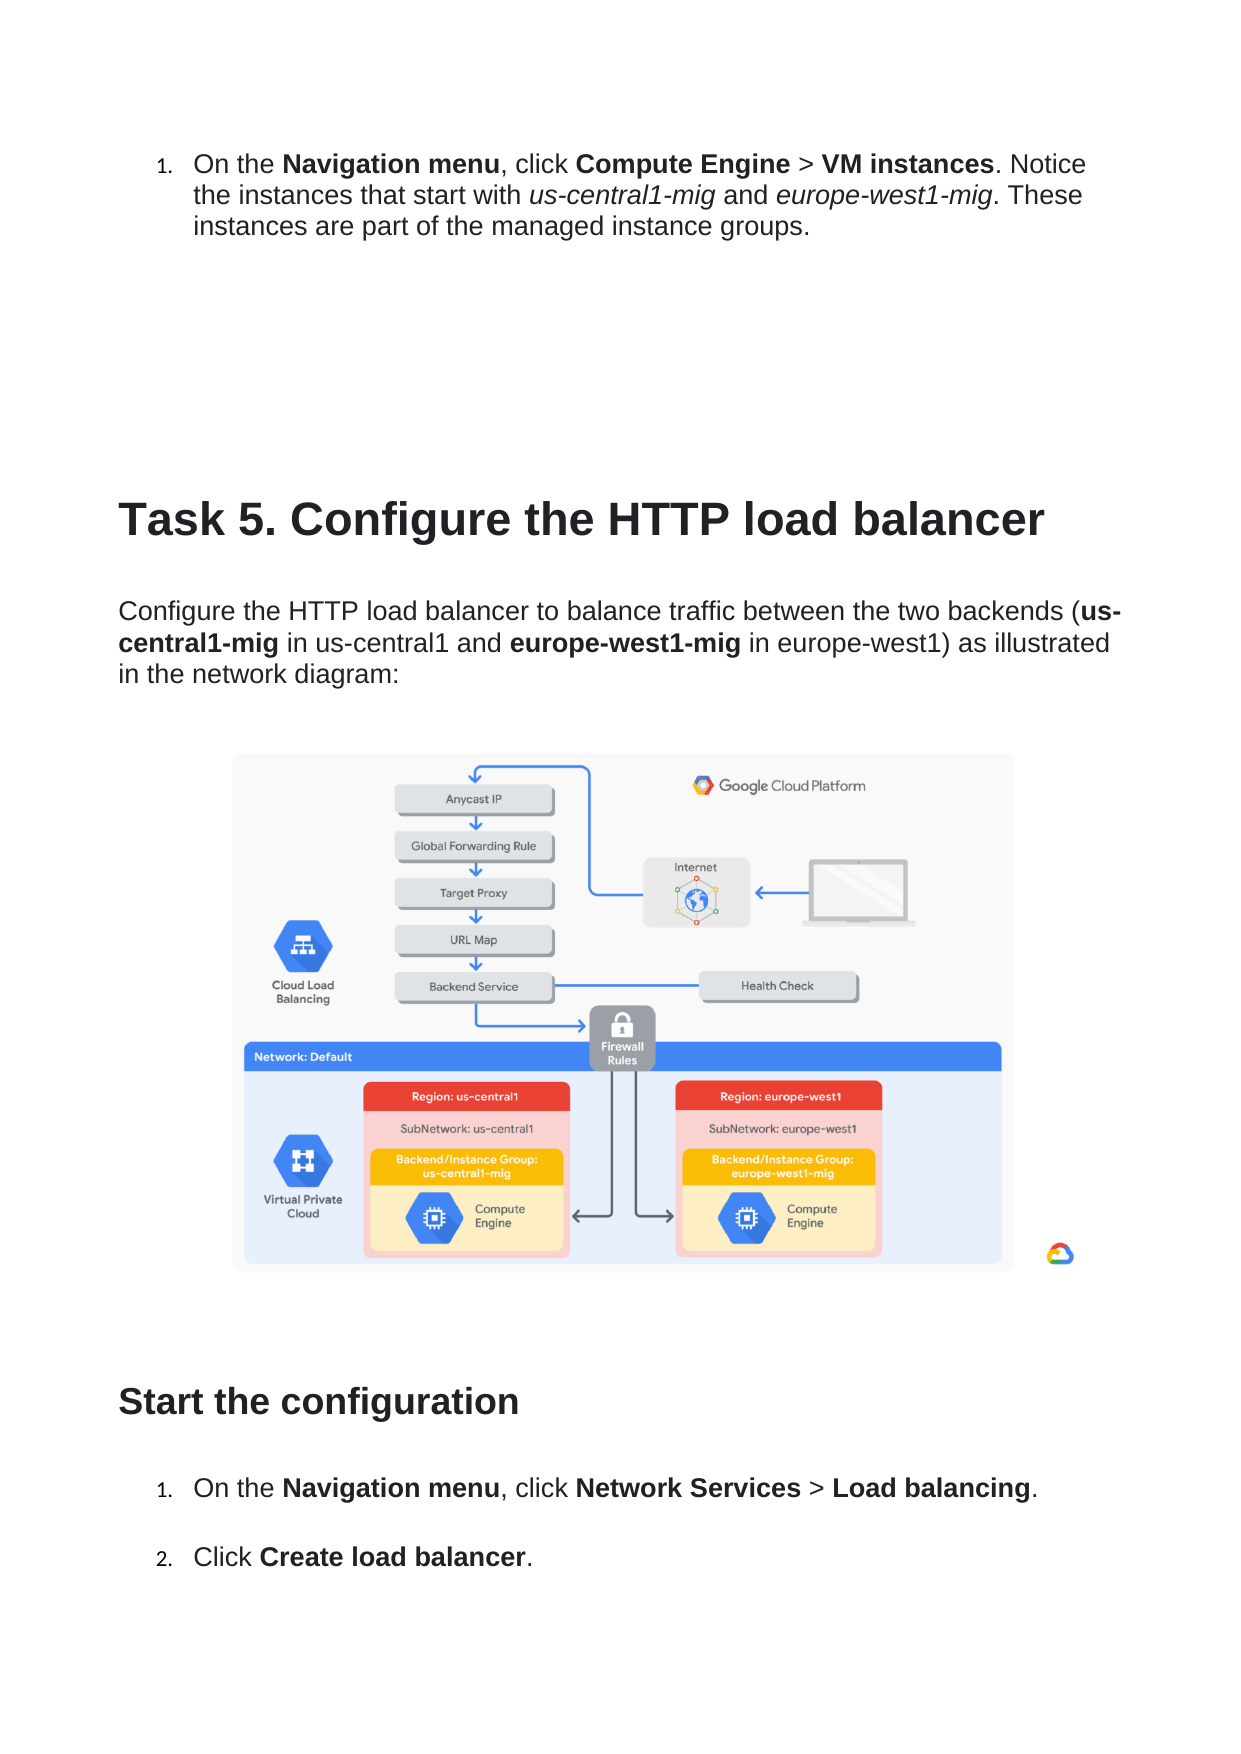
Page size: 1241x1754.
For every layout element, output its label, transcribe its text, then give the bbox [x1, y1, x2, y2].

subtitle Start the configuration [118, 1379, 1122, 1422]
picture [118, 726, 1123, 1292]
text Configure the HTTP load balancer to balance traffic between the two backends (us-central1-mig in us-central1 and europe-west1-mig in europe-west1) as illustrated in the network diagram: [118, 595, 1122, 689]
subtitle Task 5. Configure the HTTP load balancer [118, 491, 1122, 545]
list On the Navigation menu, click Compute Engine > VM instances. Notice the instances that start with us-central1-mig and europe-west1-mig. These instances are part of the managed instance groups. [156, 148, 1122, 241]
list On the Navigation menu, click Network Services > Load balancing. [156, 1472, 1122, 1503]
list Click Create load balancer. [156, 1541, 1122, 1572]
